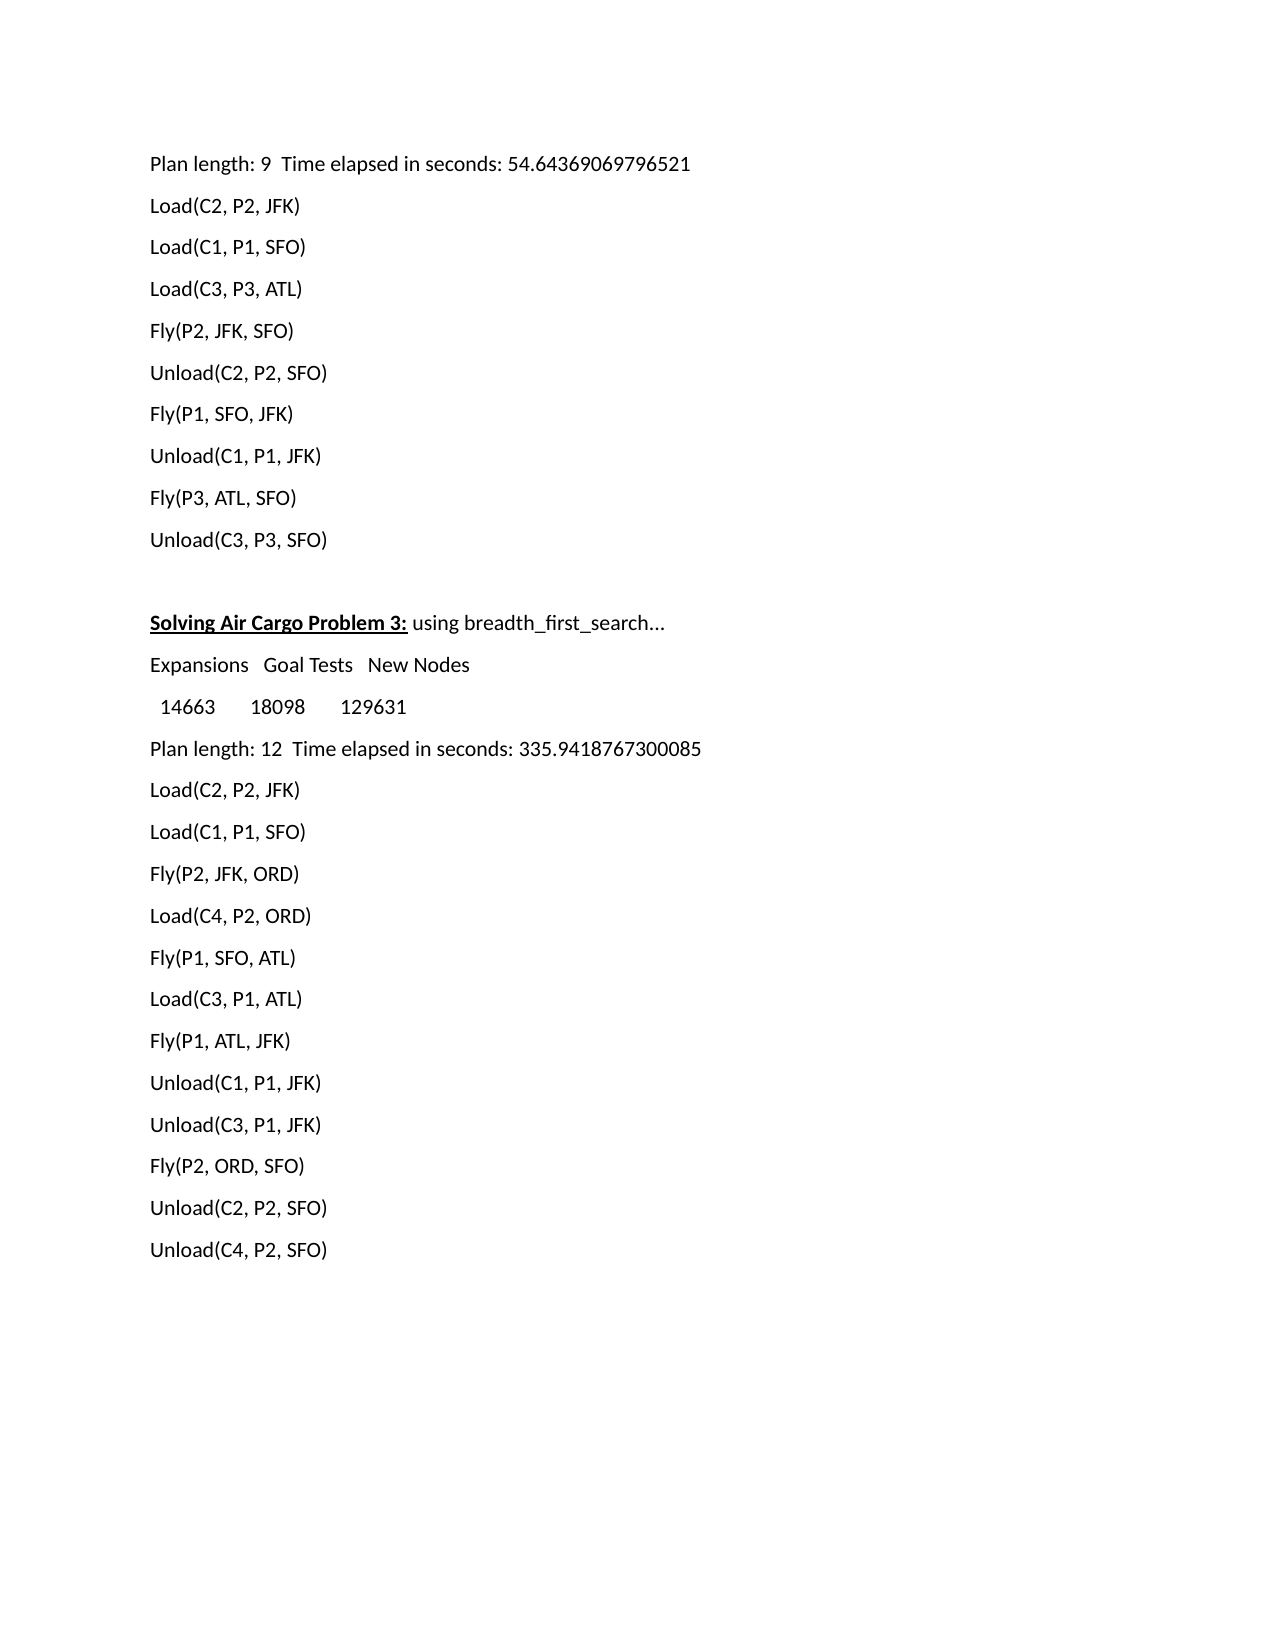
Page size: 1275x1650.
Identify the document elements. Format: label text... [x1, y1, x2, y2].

text Load(C4, P2, ORD) [150, 902, 1125, 928]
text Fly(P2, ORD, SFO) [150, 1152, 1125, 1179]
text Load(C2, P2, JFK) [150, 777, 1125, 803]
text Plan length: 9 Time elapsed in seconds: 54.64369069796521 [150, 150, 1125, 177]
text Fly(P3, ATL, SFO) [150, 484, 1125, 511]
text Fly(P1, SFO, JFK) [150, 401, 1125, 427]
text Unload(C3, P3, SFO) [150, 526, 1125, 553]
text Fly(P2, JFK, SFO) [150, 317, 1125, 344]
text Fly(P1, SFO, ATL) [150, 944, 1125, 970]
text Load(C1, P1, SFO) [150, 818, 1125, 845]
text 14663 18098 129631 [150, 693, 1125, 720]
text Load(C3, P1, ATL) [150, 985, 1125, 1012]
text Fly(P1, ATL, JFK) [150, 1027, 1125, 1054]
text Load(C3, P3, ATL) [150, 275, 1125, 302]
text Plan length: 12 Time elapsed in seconds: 335.9418767300085 [150, 735, 1125, 761]
text Load(C2, P2, JFK) [150, 192, 1125, 218]
text Unload(C2, P2, SFO) [150, 359, 1125, 386]
text Unload(C4, P2, SFO) [150, 1236, 1125, 1263]
text Expansions Goal Tests New Nodes [150, 651, 1125, 678]
text Unload(C1, P1, JFK) [150, 442, 1125, 469]
text Fly(P2, JFK, ORD) [150, 860, 1125, 887]
text Unload(C3, P1, JFK) [150, 1111, 1125, 1137]
text Solving Air Cargo Problem 3: using breadth_first_search... [150, 609, 1125, 636]
text Unload(C2, P2, SFO) [150, 1194, 1125, 1221]
text Unload(C1, P1, JFK) [150, 1069, 1125, 1096]
text Load(C1, P1, SFO) [150, 233, 1125, 260]
